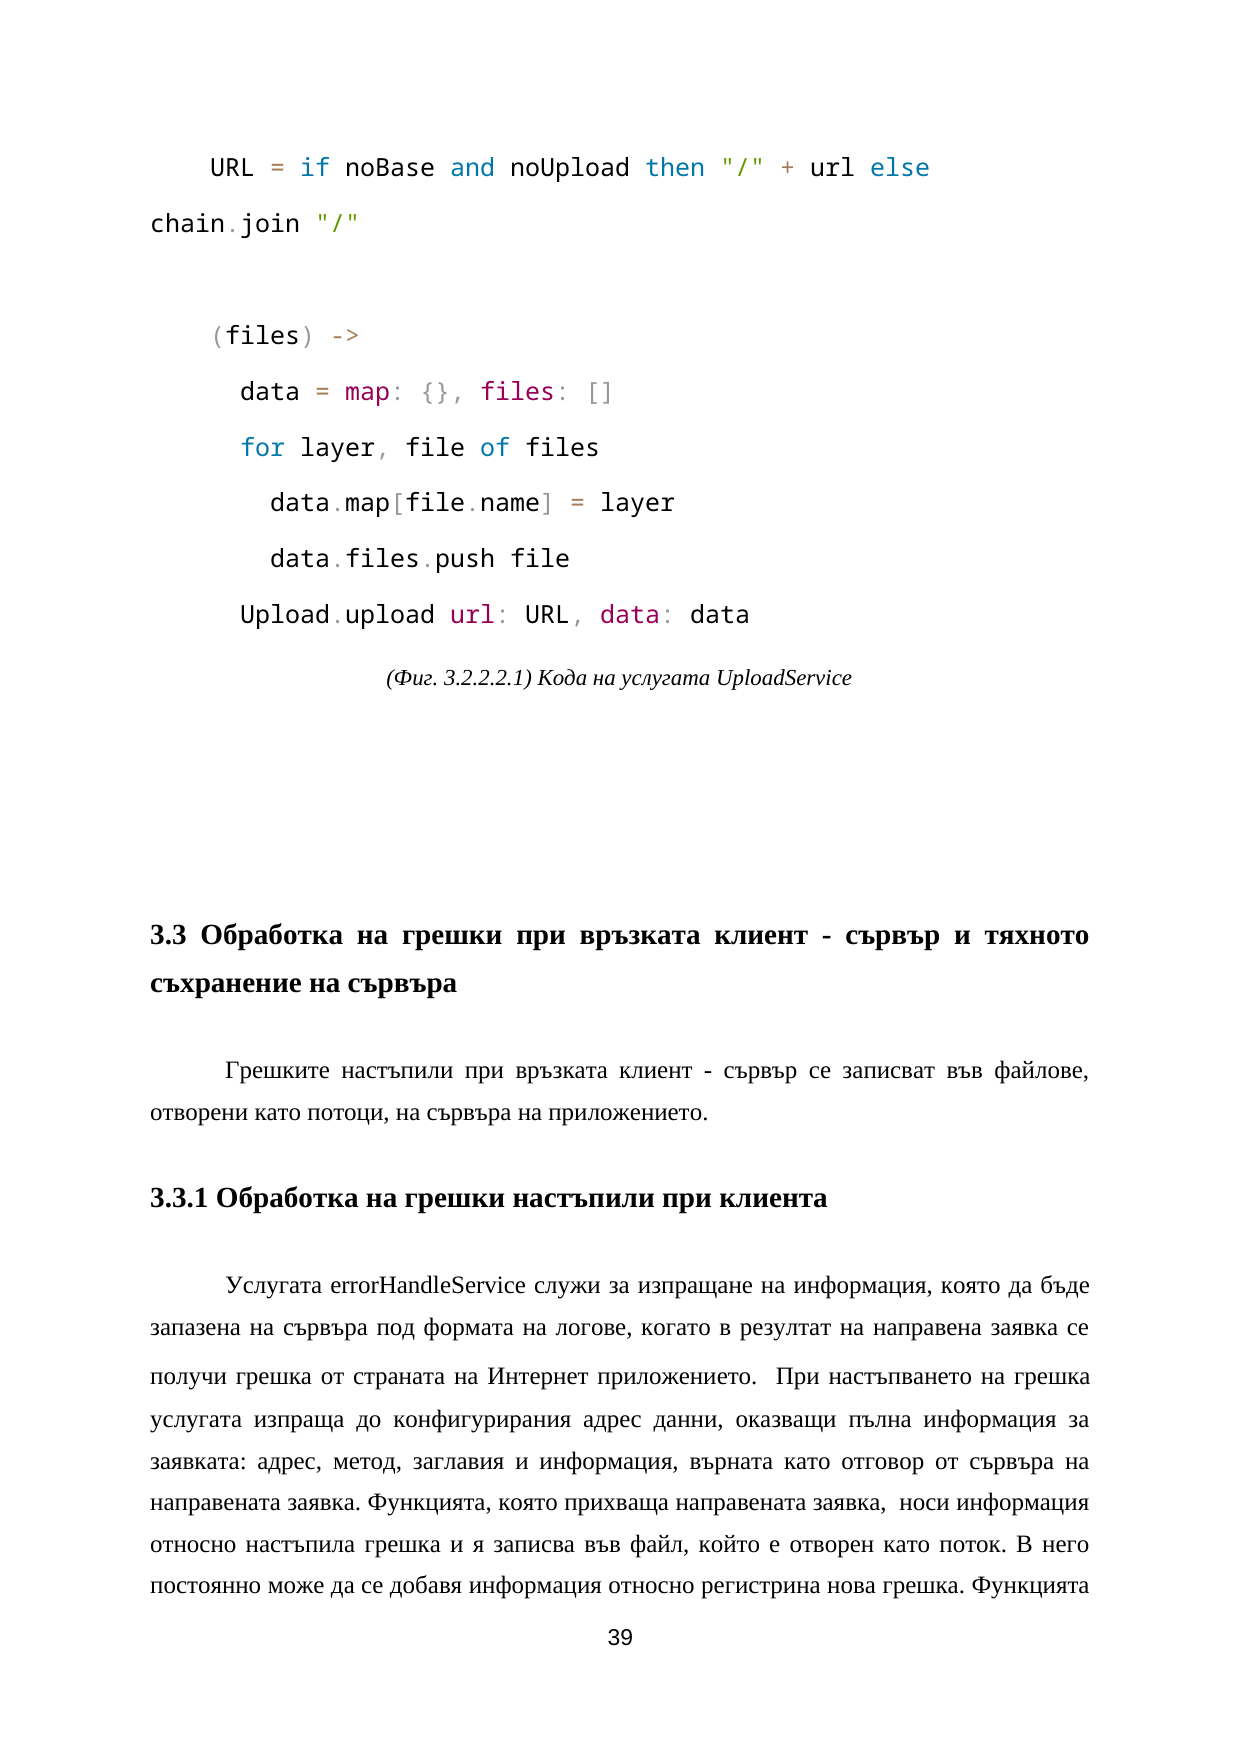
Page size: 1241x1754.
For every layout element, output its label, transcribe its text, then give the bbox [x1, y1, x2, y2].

text Грешките настъпили при връзката клиент - сървър се записват във файлове, отворени като потоци, на сървъра на приложението. [150, 1057, 1091, 1126]
text Услугата errorHandleService служи за изпращане на информация, която да бъде запазена на сървъра под формата на логове, когато в резултат на направена заявка се получи грешка от страната на Интернет приложението. При настъпването на грешка услугата изпраща до конфигурирания адрес данни, оказващи пълна информация за заявката: адрес, метод, заглавия и информация, върната като отговор от сървъра на направената заявка. Функцията, която прихваща направената заявка, носи информация относно настъпила грешка и я записва във файл, който е отворен като поток. В него постоянно може да се добавя информация относно регистрина нова грешка. Функцията [150, 1271, 1091, 1599]
text URL = if noBase and noUpload then "/" + url else chain.join "/" (files) -> data = map: {}, files: [] for layer, file of files data.map[file.name] = layer data.files.push file Upload.upload url: URL, data: data [150, 150, 1091, 631]
text (Фиг. 3.2.2.2.1) Кода на услугата UploadService [150, 665, 1091, 690]
text 3.3.1 Обработка на грешки настъпили при клиента [150, 1181, 1091, 1213]
text 3.3 Обработка на грешки при връзката клиент - сървър и тяхното съхранение на сървъра [150, 918, 1091, 999]
